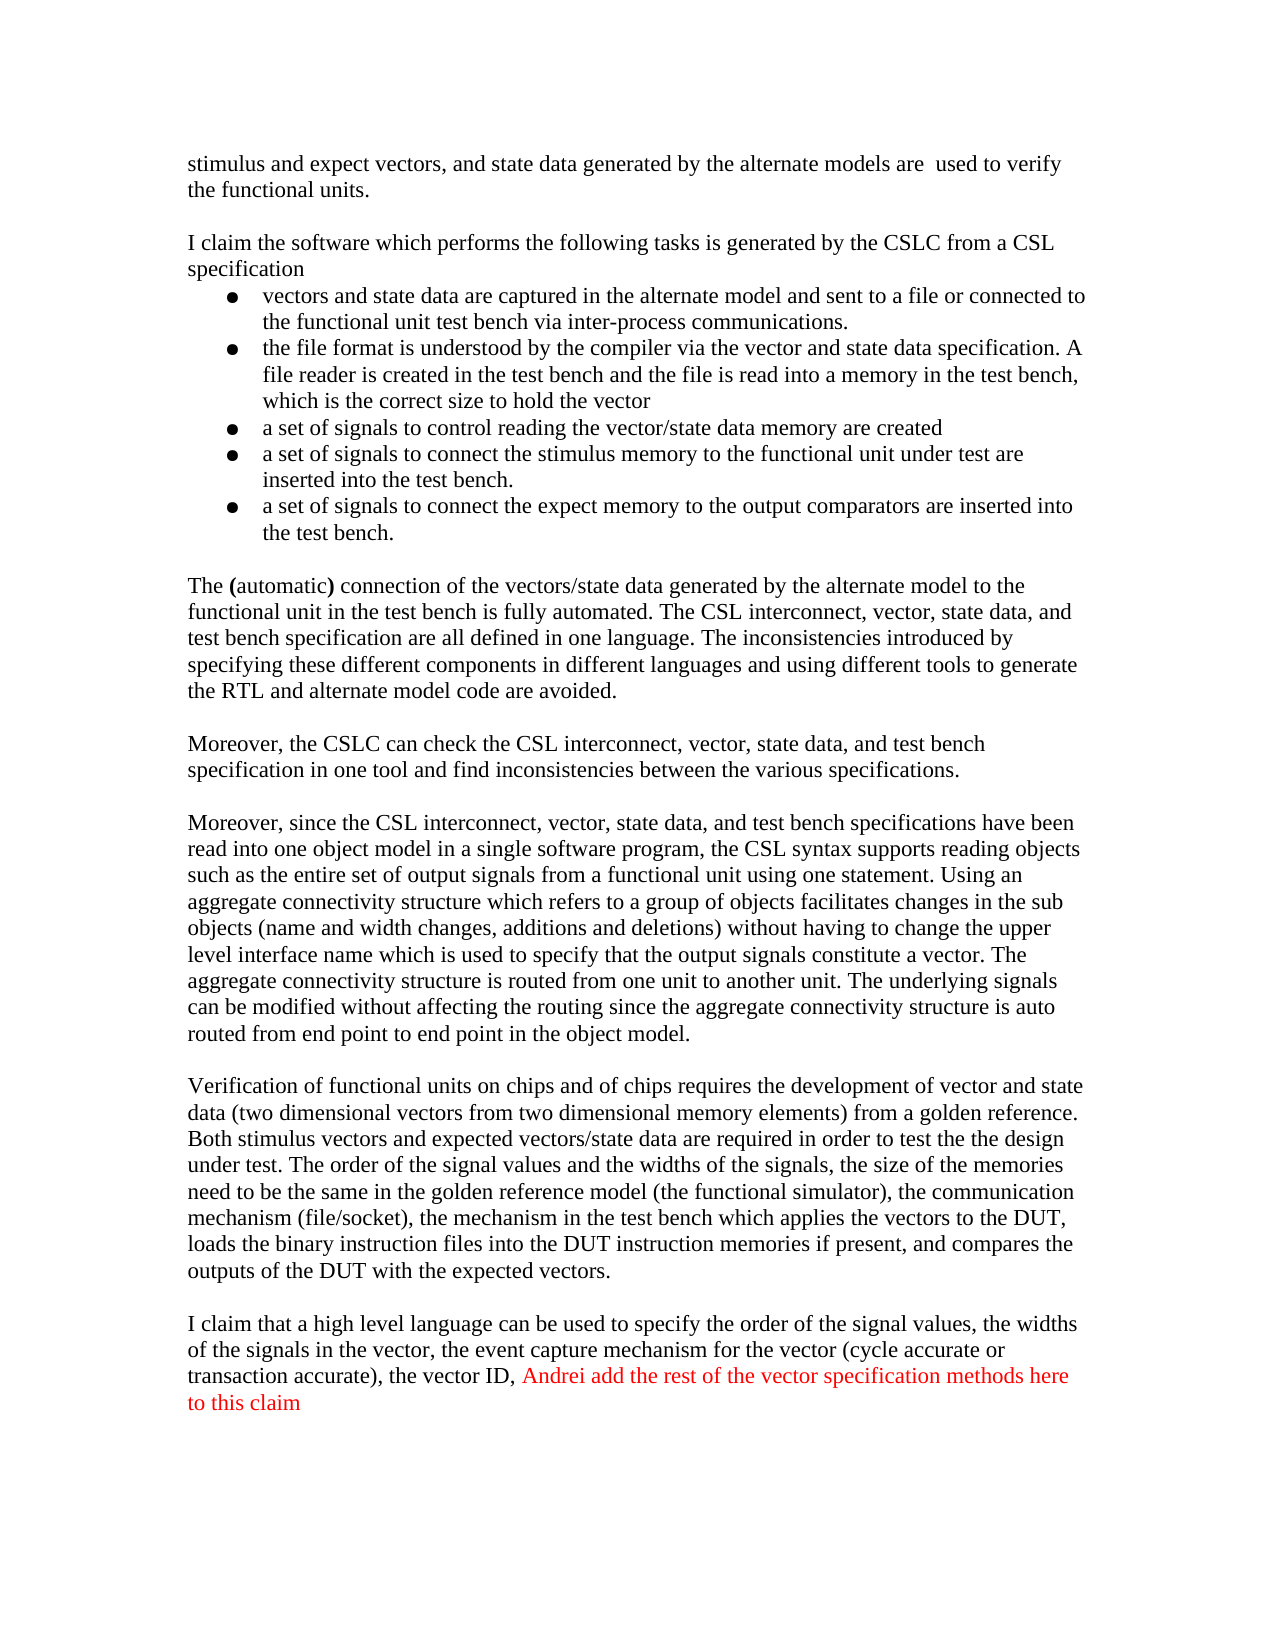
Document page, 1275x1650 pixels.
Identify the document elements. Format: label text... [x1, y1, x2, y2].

list a set of signals to control reading the vector/state data memory are created [225, 413, 1087, 440]
list a set of signals to connect the stimulus memory to the functional unit under test are inserted into the test bench. [225, 440, 1087, 493]
text stimulus and expect vectors, and state data generated by the alternate models are used to verify the functional units. [187, 150, 1087, 203]
list a set of signals to connect the expect memory to the output comparators are inserted into the test bench. [225, 493, 1087, 545]
text Verification of functional units on chips and of chips requires the development of vector and state data (two dimensional vectors from two dimensional memory elements) from a golden reference. Both stimulus vectors and expected vectors/state data are required in order to test the the design under test. The order of the signal values and the widths of the signals, the size of the memories need to be the same in the golden reference model (the functional simulator), the communication mechanism (file/socket), the mechanism in the test bench which applies the vectors to the DUT, loads the binary instruction files into the DUT instruction memories if present, and compares the outputs of the DUT with the expected vectors. [187, 1072, 1087, 1283]
text Moreover, since the CSL interconnect, vector, state data, and test bench specifications have been read into one object model in a single software program, the CSL syntax supports reading objects such as the entire set of output signals from a functional unit using one statement. Using an aggregate connectivity structure which refers to a group of objects facilitates changes in the sub objects (name and width changes, additions and deletions) without having to change the upper level interface name which is used to specify that the output signals constitute a vector. The aggregate connectivity structure is routed from one unit to another unit. The underlying signals can be modified without affecting the routing since the aggregate connectivity structure is auto routed from end point to end point in the object model. [187, 809, 1087, 1046]
text I claim that a high level language can be used to specify the order of the signal values, the widths of the signals in the vector, the event capture mechanism for the vector (cycle accurate or transaction accurate), the vector ID, Andrei add the rest of the vector specification methods here to this claim [187, 1309, 1087, 1415]
text The (automatic) connection of the vectors/state data generated by the alternate model to the functional unit in the test bench is fully automated. The CSL interconnect, vector, state data, and test bench specification are all defined in one language. The inconsistencies introduced by specifying these different components in different languages and using different tools to generate the RTL and alternate model code are avoided. [187, 572, 1087, 703]
list the file format is understood by the compiler via the vector and state data specification. A file reader is created in the test bench and the file is read into a memory in the test bench, which is the correct size to hold the vector [225, 334, 1087, 413]
list vectors and state data are captured in the alternate model and sent to a file or connected to the functional unit test bench via inter-process communications. [225, 282, 1087, 334]
text Moreover, the CSLC can check the CSL interconnect, vector, state data, and test bench specification in one tool and find inconsistencies between the various specifications. [187, 730, 1087, 782]
text I claim the software which performs the following tasks is generated by the CSLC from a CSL specification [187, 229, 1087, 282]
